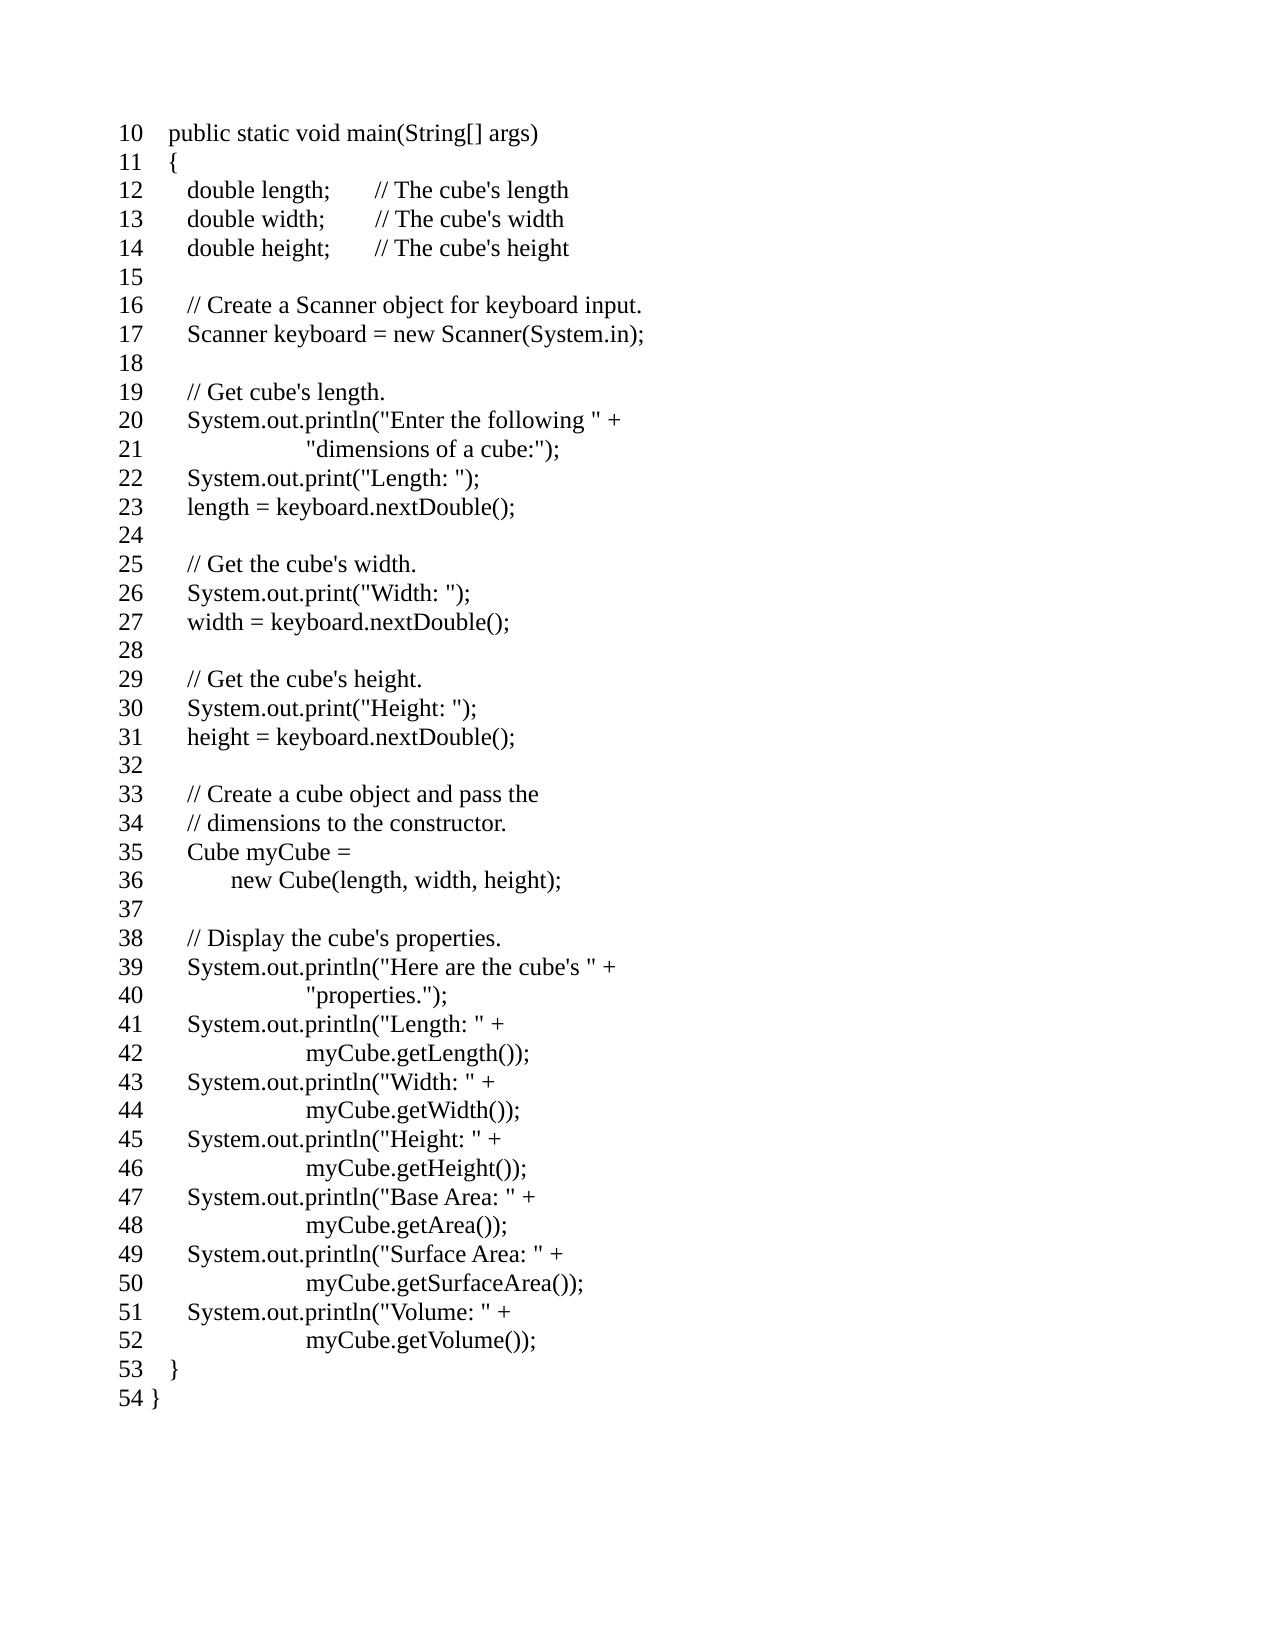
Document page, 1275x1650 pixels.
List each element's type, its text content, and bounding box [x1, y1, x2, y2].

text 54 } [118, 1383, 1157, 1412]
text 29 // Get the cube's height. [118, 664, 1157, 693]
text 16 // Create a Scanner object for keyboard input. [118, 291, 1157, 319]
text 37 [118, 894, 1157, 923]
text 23 length = keyboard.nextDouble(); [118, 492, 1157, 521]
text 53 } [118, 1354, 1157, 1383]
text 17 Scanner keyboard = new Scanner(System.in); [118, 319, 1157, 348]
text 39 System.out.println("Here are the cube's " + [118, 952, 1157, 981]
text 52 myCube.getVolume()); [118, 1326, 1157, 1354]
text 42 myCube.getLength()); [118, 1038, 1157, 1067]
text 34 // dimensions to the constructor. [118, 808, 1157, 837]
text 48 myCube.getArea()); [118, 1211, 1157, 1239]
text 10 public static void main(String[] args) [118, 118, 1157, 147]
text 14 double height; // The cube's height [118, 233, 1157, 262]
text 47 System.out.println("Base Area: " + [118, 1182, 1157, 1211]
text 15 [118, 262, 1157, 291]
text 12 double length; // The cube's length [118, 176, 1157, 204]
text 30 System.out.print("Height: "); [118, 693, 1157, 722]
text 35 Cube myCube = [118, 837, 1157, 866]
text 25 // Get the cube's width. [118, 549, 1157, 578]
text 20 System.out.println("Enter the following " + [118, 406, 1157, 434]
text 11 { [118, 147, 1157, 176]
text 26 System.out.print("Width: "); [118, 578, 1157, 607]
text 28 [118, 636, 1157, 664]
text 36 new Cube(length, width, height); [118, 866, 1157, 894]
text 31 height = keyboard.nextDouble(); [118, 722, 1157, 751]
text 44 myCube.getWidth()); [118, 1096, 1157, 1124]
text 33 // Create a cube object and pass the [118, 779, 1157, 808]
text 49 System.out.println("Surface Area: " + [118, 1239, 1157, 1268]
text 50 myCube.getSurfaceArea()); [118, 1268, 1157, 1297]
text 27 width = keyboard.nextDouble(); [118, 607, 1157, 636]
text 24 [118, 521, 1157, 549]
text 51 System.out.println("Volume: " + [118, 1297, 1157, 1326]
text 40 "properties."); [118, 981, 1157, 1009]
text 22 System.out.print("Length: "); [118, 463, 1157, 492]
text 45 System.out.println("Height: " + [118, 1124, 1157, 1153]
text 46 myCube.getHeight()); [118, 1153, 1157, 1182]
text 38 // Display the cube's properties. [118, 923, 1157, 952]
text 41 System.out.println("Length: " + [118, 1009, 1157, 1038]
text 32 [118, 751, 1157, 779]
text 13 double width; // The cube's width [118, 204, 1157, 233]
text 18 [118, 348, 1157, 377]
text 43 System.out.println("Width: " + [118, 1067, 1157, 1096]
text 21 "dimensions of a cube:"); [118, 434, 1157, 463]
text 19 // Get cube's length. [118, 377, 1157, 406]
